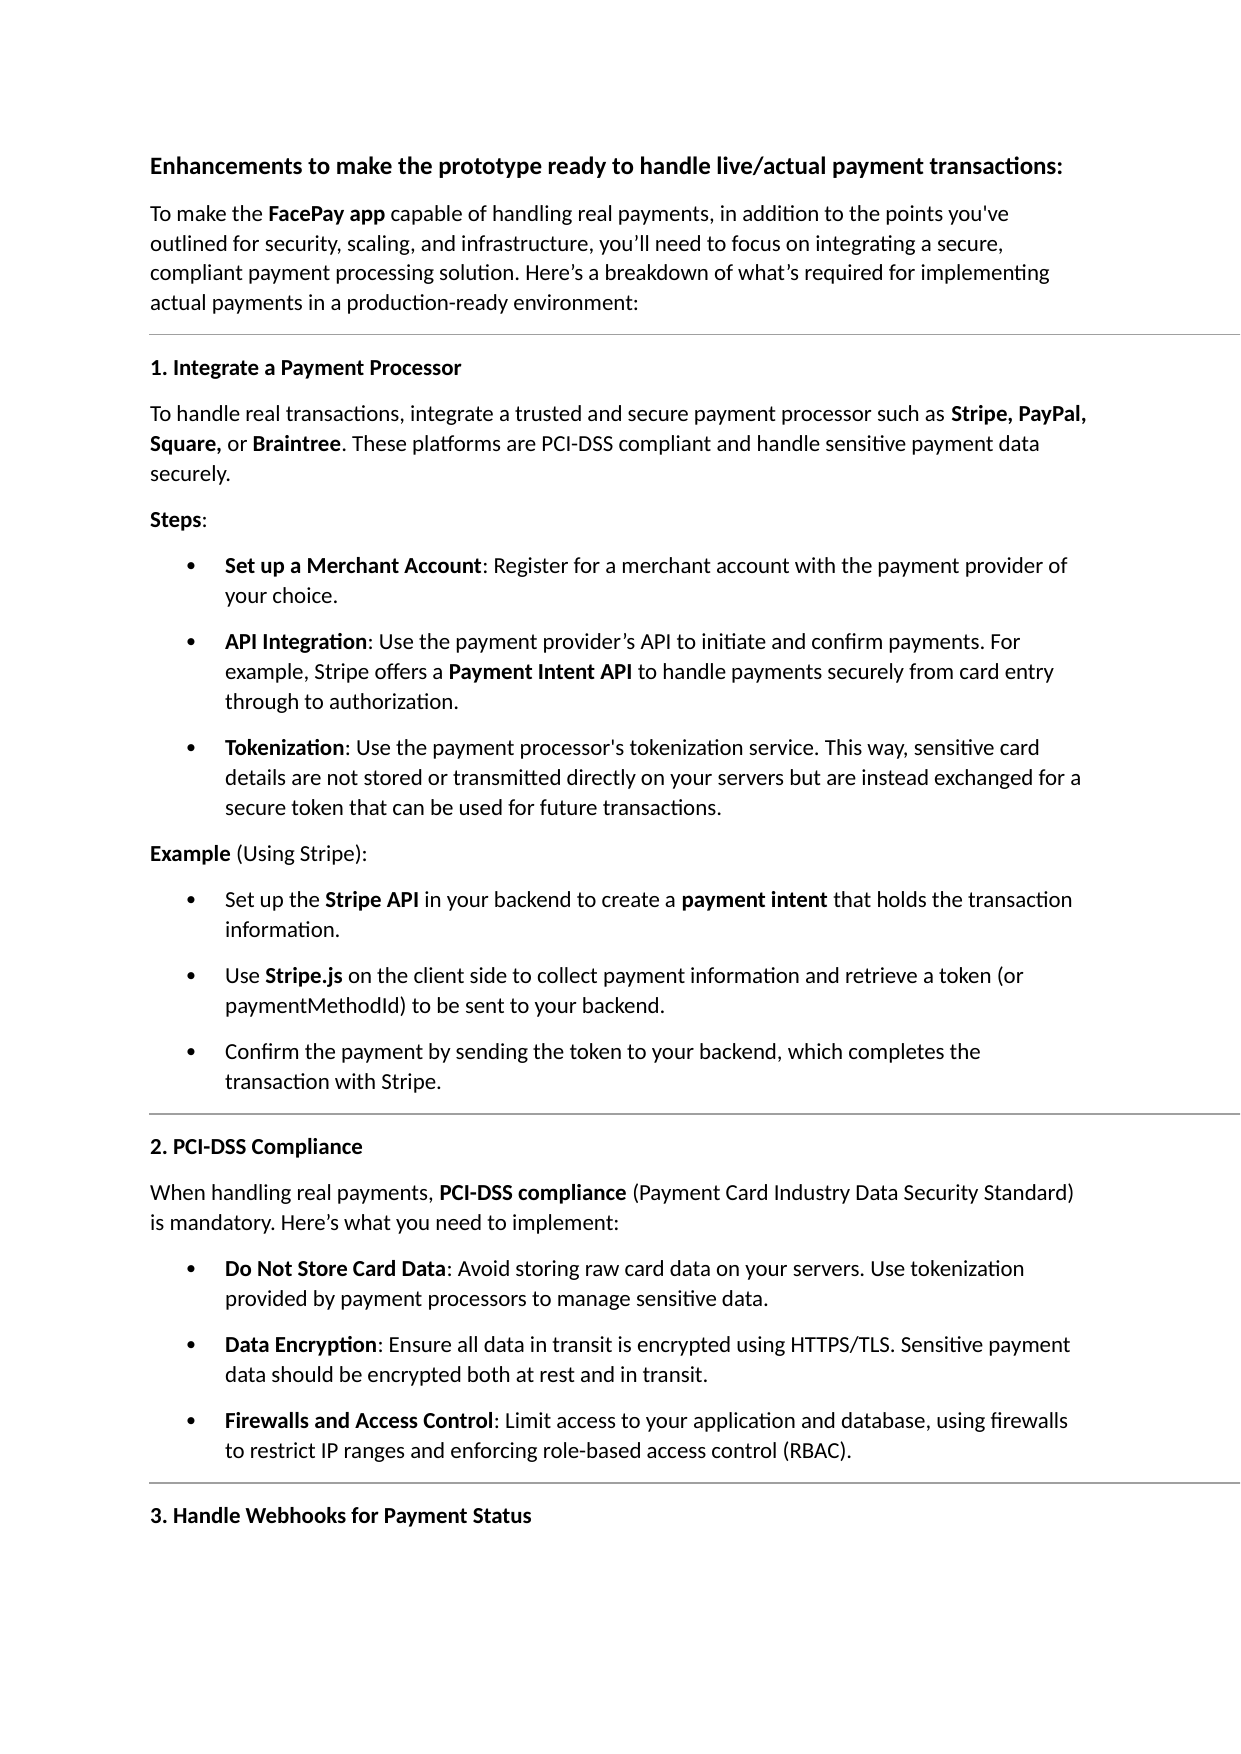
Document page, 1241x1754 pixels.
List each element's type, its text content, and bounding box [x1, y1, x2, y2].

text Enhancements to make the prototype ready to handle live/actual payment transactions: [150, 150, 1090, 181]
list Set up a Merchant Account: Register for a merchant account with the payment provider of your choice. [187, 551, 1090, 609]
list Confirm the payment by sending the token to your backend, which completes the transaction with Stripe. [187, 1037, 1090, 1095]
list API Integration: Use the payment provider’s API to initiate and confirm payments. For example, Stripe offers a Payment Intent API to handle payments securely from card entry through to authorization. [187, 627, 1090, 715]
text To handle real transactions, integrate a trusted and secure payment processor such as Stripe, PayPal, Square, or Braintree. These platforms are PCI-DSS compliant and handle sensitive payment data securely. [150, 399, 1090, 487]
text When handling real payments, PCI-DSS compliance (Payment Card Industry Data Security Standard) is mandatory. Here’s what you need to implement: [150, 1178, 1090, 1236]
list Tokenization: Use the payment processor's tokenization service. This way, sensitive card details are not stored or transmitted directly on your servers but are instead exchanged for a secure token that can be used for future transactions. [187, 733, 1090, 821]
list Set up the Stripe API in your backend to create a payment intent that holds the transaction information. [187, 885, 1090, 943]
list Firewalls and Access Control: Limit access to your application and database, using firewalls to restrict IP ranges and enforcing role-based access control (RBAC). [187, 1407, 1090, 1464]
text 2. PCI-DSS Compliance [150, 1132, 1090, 1160]
text 1. Integrate a Payment Processor [150, 353, 1090, 381]
text 3. Handle Webhooks for Payment Status [150, 1501, 1090, 1529]
list Use Stripe.js on the client side to collect payment information and retrieve a token (or paymentMethodId) to be sent to your backend. [187, 961, 1090, 1019]
list Do Not Store Card Data: Avoid storing raw card data on your servers. Use tokenization provided by payment processors to manage sensitive data. [187, 1254, 1090, 1312]
list Data Encryption: Ensure all data in transit is encrypted using HTTPS/TLS. Sensitive payment data should be encrypted both at rest and in transit. [187, 1331, 1090, 1388]
text To make the FacePay app capable of handling real payments, in addition to the points you've outlined for security, scaling, and infrastructure, you’ll need to focus on integrating a secure, compliant payment processing solution. Here’s a breakdown of what’s required for implementing actual payments in a production-ready environment: [150, 199, 1090, 316]
text Example (Using Stripe): [150, 839, 1090, 867]
text Steps: [150, 505, 1090, 533]
